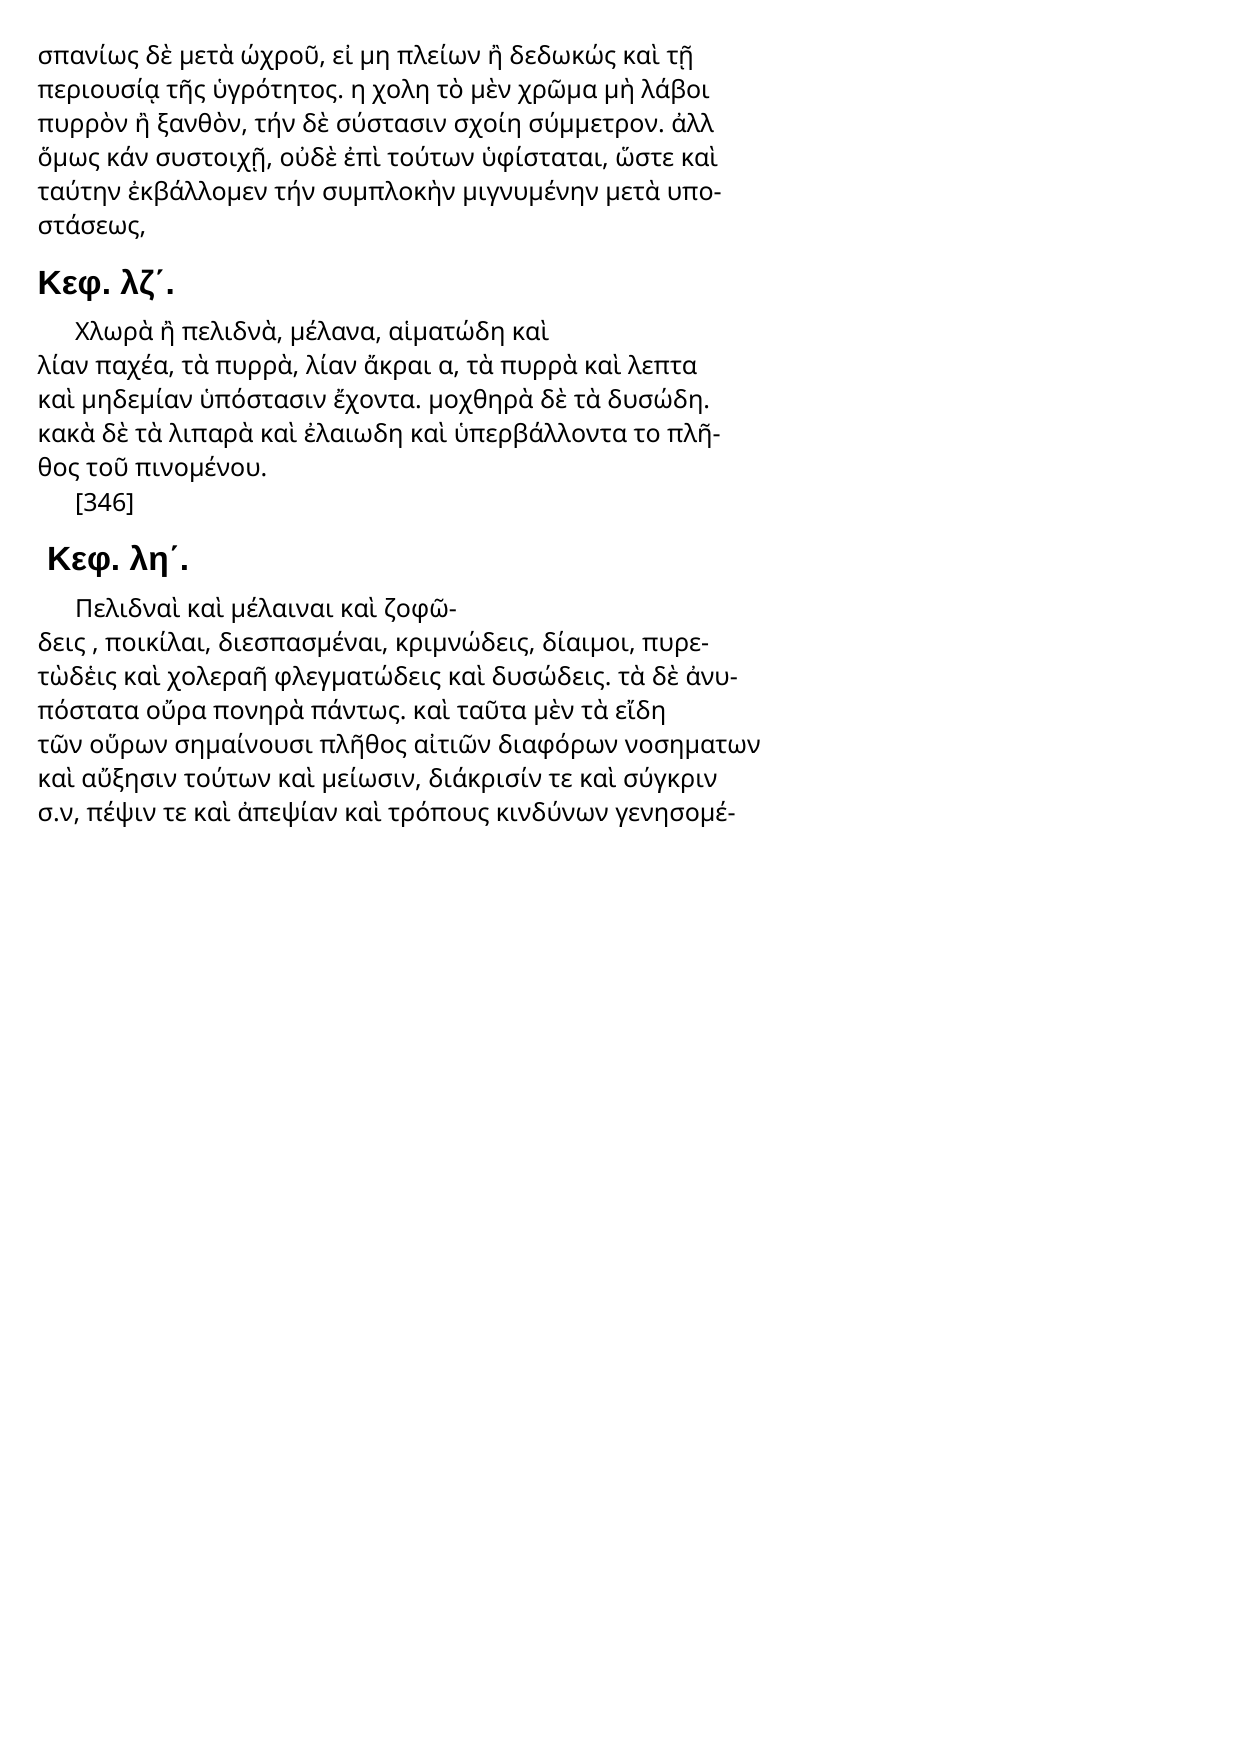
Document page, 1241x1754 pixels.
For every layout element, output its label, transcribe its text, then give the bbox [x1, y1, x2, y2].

subtitle Κεφ. λζ΄. [37, 263, 1203, 301]
text Χλωρὰ ἢ πελιδνὰ, μέλανα, αἱματώδη καὶ λίαν παχέα, τὰ πυρρὰ, λίαν ἄκραι α, τὰ πυρρὰ καὶ λεπτα καὶ μηδεμίαν ὑπόστασιν ἔχοντα. μοχθηρὰ δὲ τὰ δυσώδη. κακὰ δὲ τὰ λιπαρὰ καὶ ἐλαιωδη καὶ ὑπερβάλλοντα το πλῆ- θος τοῦ πινομένου. [37, 314, 1203, 484]
text σπανίως δὲ μετὰ ώχροῦ, εἰ μη πλείων ἢ δεδωκώς καὶ τῇ περιουσίᾳ τῆς ὑγρότητος. η χολη τὸ μὲν χρῶμα μὴ λάβοι πυρρὸν ἢ ξανθὸν, τήν δὲ σύστασιν σχοίη σύμμετρον. ἀλλ ὅμως κάν συστοιχῇ, οὐδὲ ἐπὶ τούτων ὑφίσταται, ὥστε καὶ ταύτην ἐκβάλλομεν τήν συμπλοκὴν μιγνυμένην μετὰ υπο- στάσεως, [37, 37, 1203, 242]
text Πελιδναὶ καὶ μέλαιναι καὶ ζοφῶ- δεις , ποικίλαι, διεσπασμέναι, κριμνώδεις, δίαιμοι, πυρε- τὼδἑις καὶ χολεραῆ φλεγματώδεις καὶ δυσώδεις. τὰ δὲ ἀνυ- πόστατα οὔρα πονηρὰ πάντως. καὶ ταῦτα μὲν τὰ εἴδη τῶν οὕρων σημαίνουσι πλῆθος αἰτιῶν διαφόρων νοσηματων καὶ αὔξησιν τούτων καὶ μείωσιν, διάκρισίν τε καὶ σύγκριν σ.ν, πέψιν τε καὶ ἀπεψίαν καὶ τρόπους κινδύνων γενησομέ- [37, 590, 1203, 829]
text [346] [37, 484, 1203, 518]
subtitle Κεφ. λη΄. [37, 539, 1203, 578]
